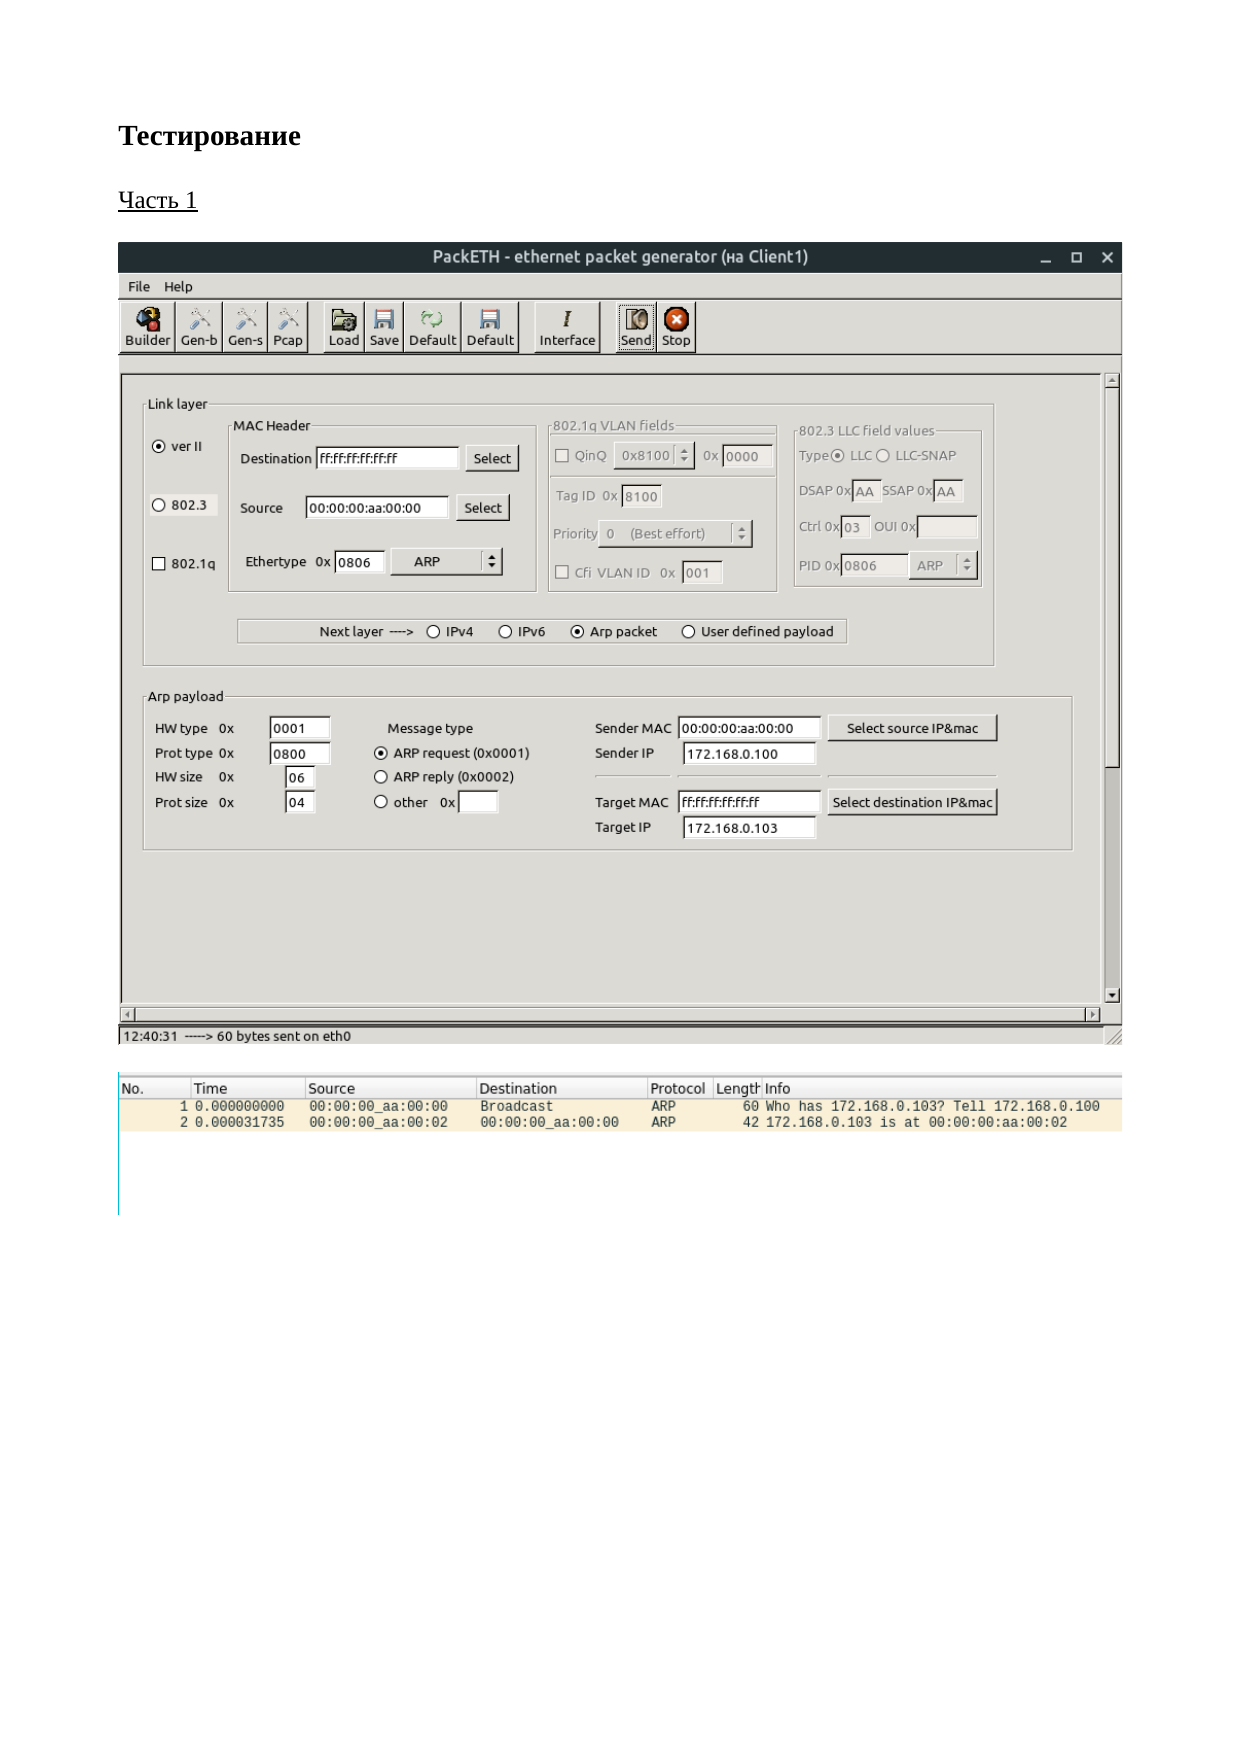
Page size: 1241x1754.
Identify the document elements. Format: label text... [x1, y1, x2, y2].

text Тестирование [118, 118, 1122, 152]
picture [118, 1072, 1123, 1215]
picture [118, 242, 1123, 1045]
text Часть 1 [118, 185, 1122, 214]
